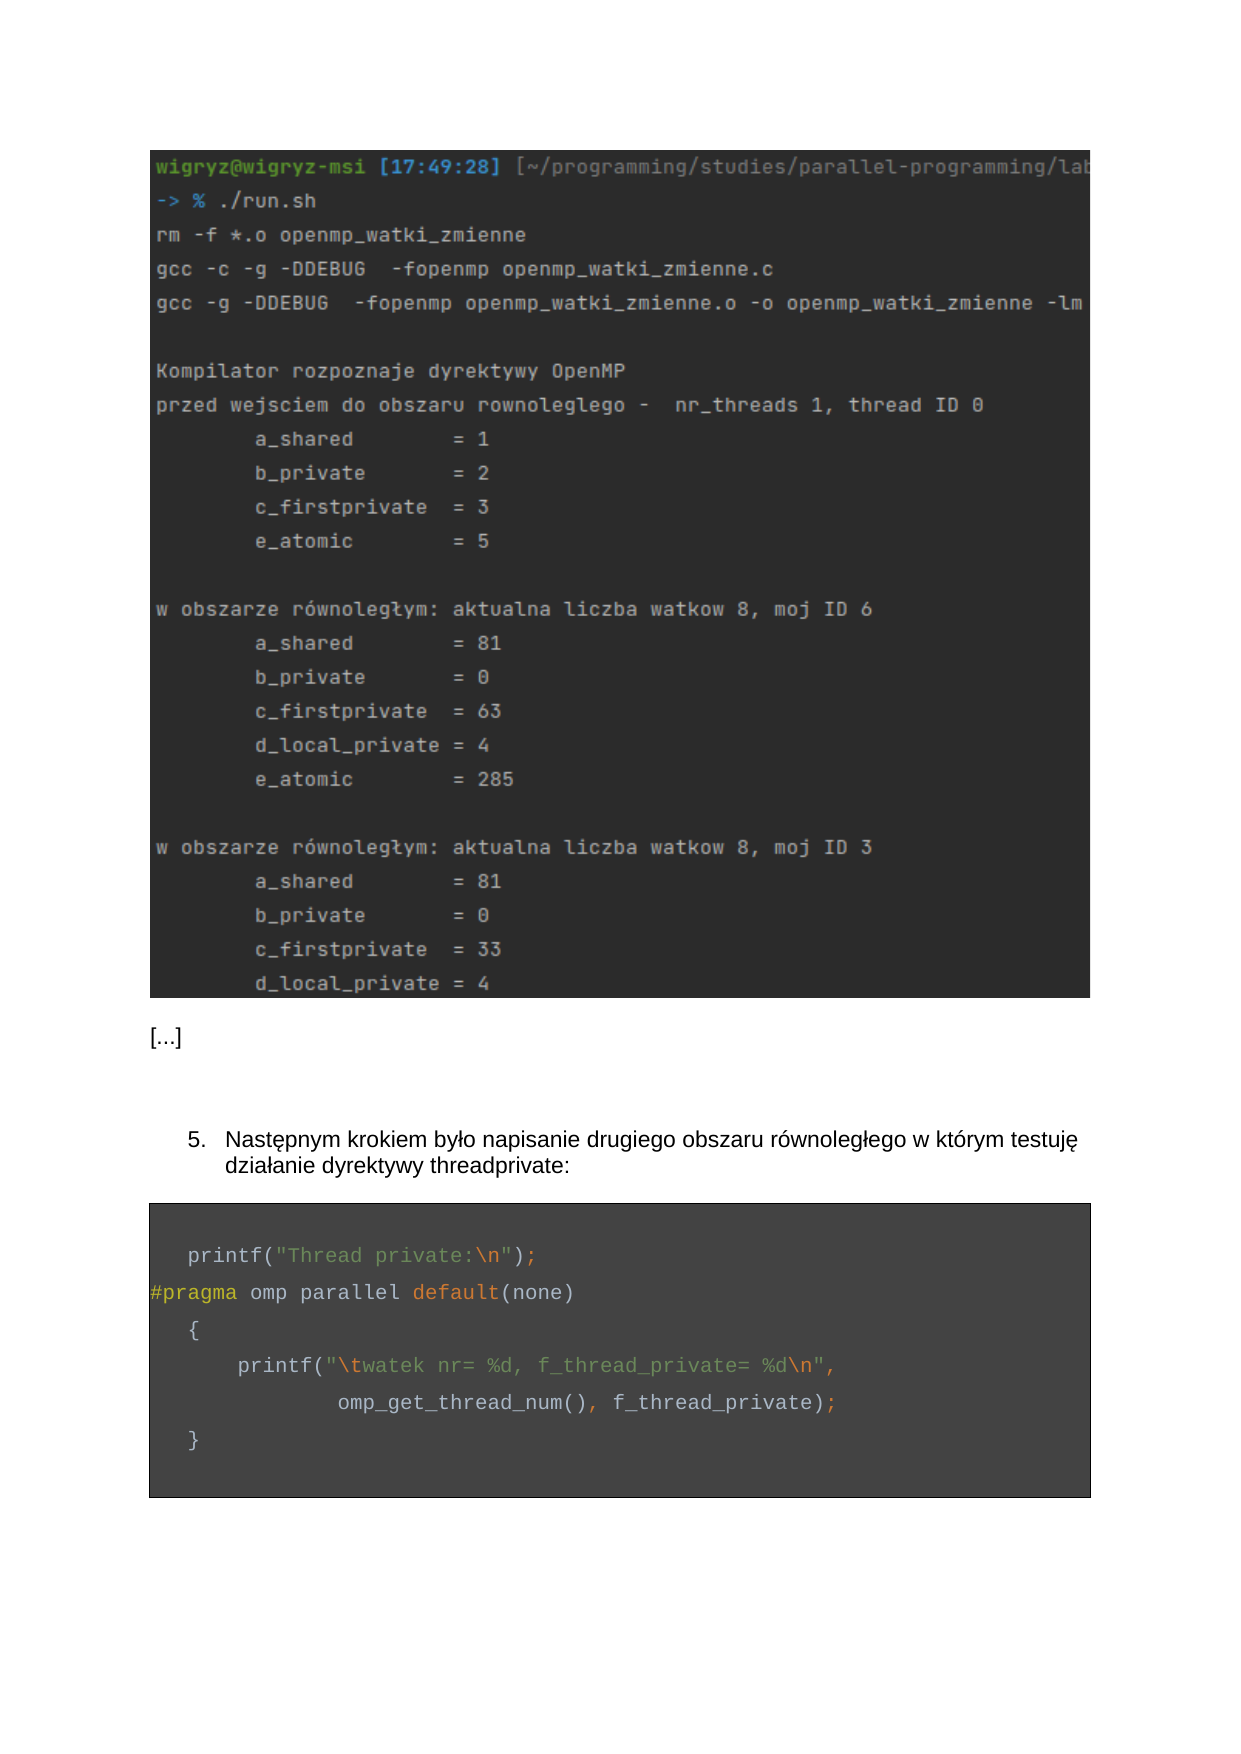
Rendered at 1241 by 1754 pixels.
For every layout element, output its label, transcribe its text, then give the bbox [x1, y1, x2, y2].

text printf("\twatek nr= %d, f_thread_private= %d\n", [150, 1362, 239, 1375]
text #pragma omp parallel default(none) [505, 1289, 569, 1302]
text printf("Thread private:\n"); [379, 1252, 519, 1265]
text printf("\twatek nr= %d, f_thread_private= %d\n", [241, 1362, 318, 1375]
text printf("Thread private:\n"); [519, 1252, 1090, 1265]
text printf("Thread private:\n"); [191, 1252, 268, 1265]
text { [150, 1326, 192, 1338]
text printf("Thread private:\n"); [267, 1252, 377, 1265]
picture [150, 150, 1091, 998]
text #pragma omp parallel default(none) [569, 1289, 1090, 1302]
text #pragma omp parallel default(none) [304, 1289, 506, 1302]
text printf("\twatek nr= %d, f_thread_private= %d\n", [317, 1362, 652, 1375]
text omp_get_thread_num(), f_thread_private); [582, 1399, 727, 1412]
text [...] [150, 1023, 1090, 1049]
text } [150, 1436, 1090, 1449]
text omp_get_thread_num(), f_thread_private); [819, 1399, 1090, 1412]
text { [192, 1326, 1090, 1338]
list Następnym krokiem było napisanie drugiego obszaru równoległego w którym testuję działanie dyrektywy threadprivate: [187, 1126, 1090, 1178]
text omp_get_thread_num(), f_thread_private); [729, 1399, 819, 1412]
text printf("\twatek nr= %d, f_thread_private= %d\n", [654, 1362, 1090, 1375]
text omp_get_thread_num(), f_thread_private); [397, 1399, 568, 1412]
text #pragma omp parallel default(none) [210, 1289, 277, 1302]
text omp_get_thread_num(), f_thread_private); [150, 1399, 364, 1412]
